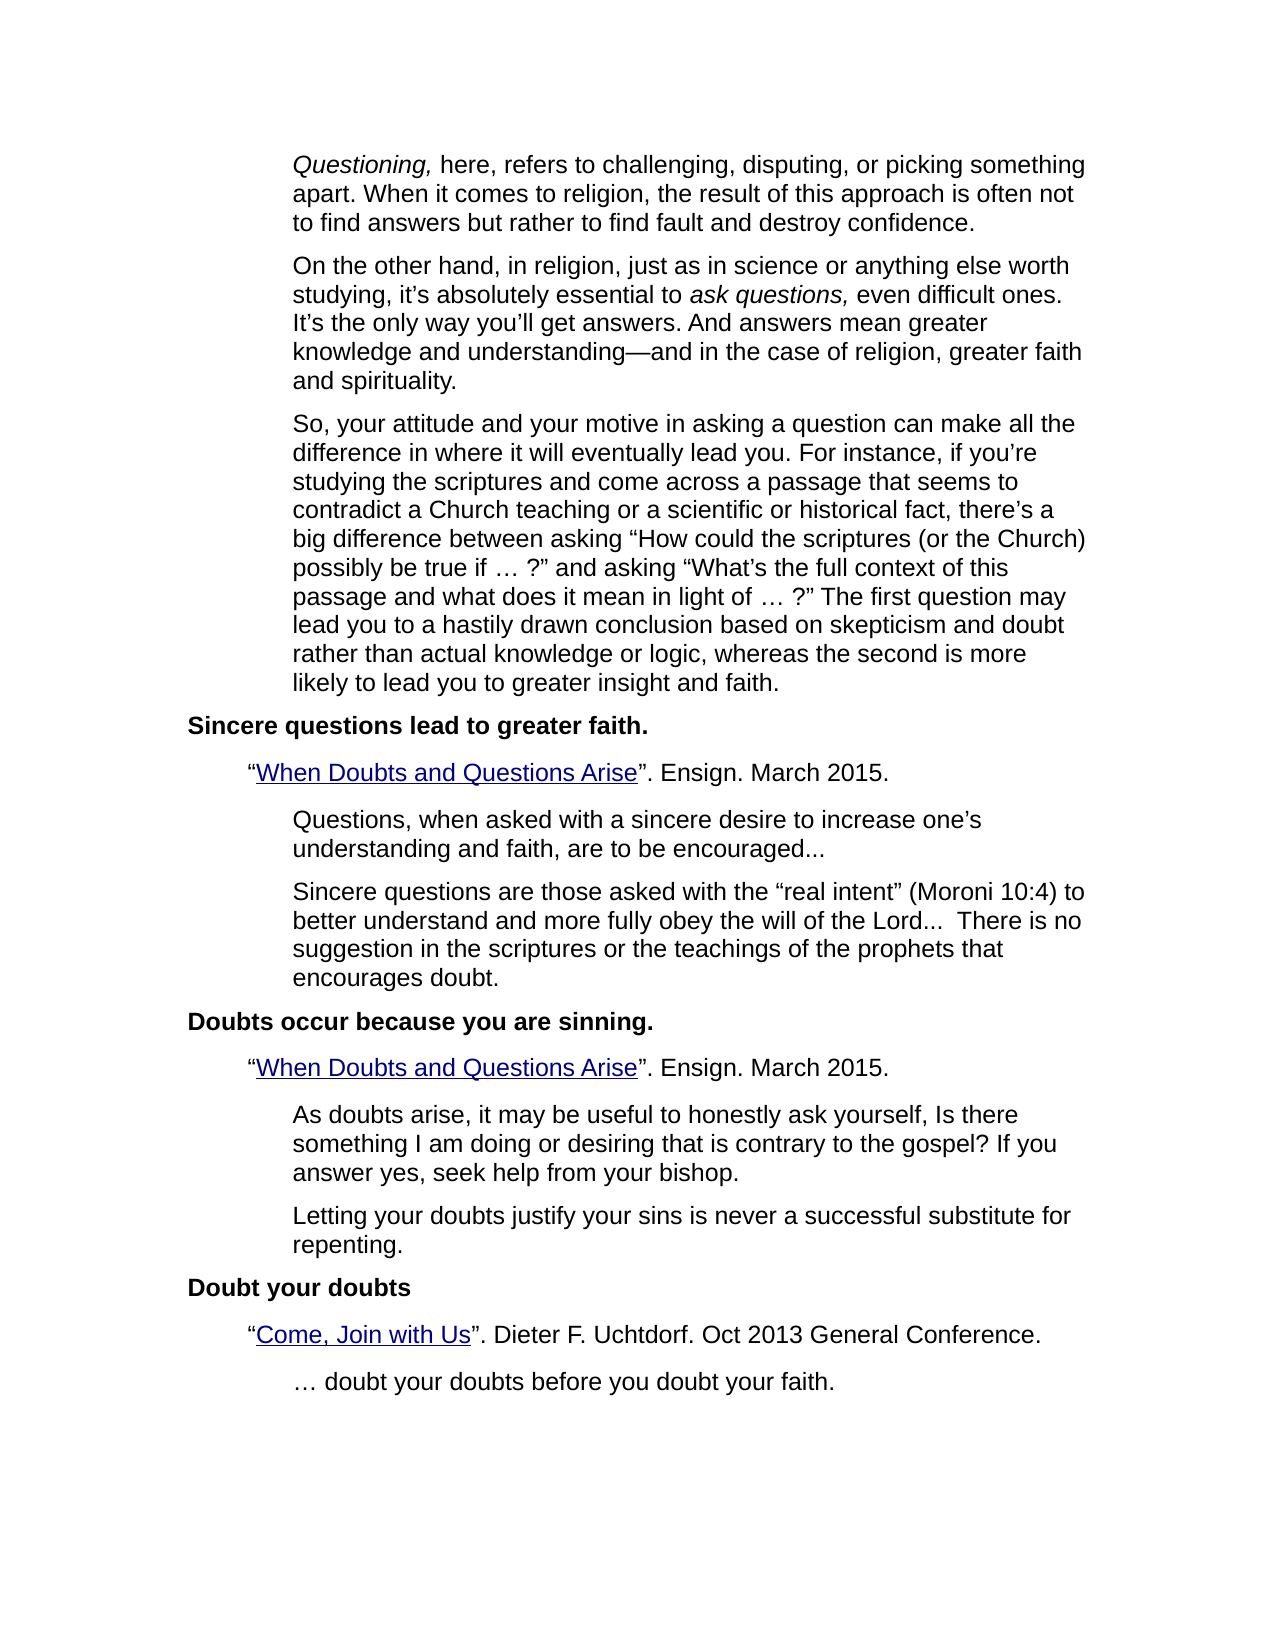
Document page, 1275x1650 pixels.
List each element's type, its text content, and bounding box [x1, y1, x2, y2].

text Sincere questions are those asked with the “real intent” (Moroni 10:4) to better understand and more fully obey the will of the Lord... There is no suggestion in the scriptures or the teachings of the prophets that encourages doubt. [292, 877, 1087, 992]
text … doubt your doubts before you doubt your faith. [292, 1366, 1087, 1395]
text As doubts arise, it may be useful to honestly ask yourself, Is there something I am doing or desiring that is contrary to the gospel? If you answer yes, seek help from your bishop. [292, 1100, 1087, 1186]
text Questions, when asked with a sincere desire to increase one’s understanding and faith, are to be encouraged... [292, 805, 1087, 862]
text “Come, Join with Us”. Dieter F. Uchtdorf. Oct 2013 General Conference. [247, 1320, 1087, 1348]
text Sincere questions lead to greater faith. [187, 711, 1087, 740]
text Doubt your doubts [187, 1273, 1087, 1302]
text “When Doubts and Questions Arise”. Ensign. March 2015. [247, 758, 1087, 787]
text On the other hand, in religion, just as in science or anything else worth studying, it’s absolutely essential to ask questions, even difficult ones. It’s the only way you’ll get answers. And answers mean greater knowledge and understanding—and in the case of religion, greater faith and spirituality. [292, 251, 1087, 394]
text So, your attitude and your motive in asking a question can make all the difference in where it will eventually lead you. For instance, if you’re studying the scriptures and come across a passage that seems to contradict a Church teaching or a scientific or historical fact, there’s a big difference between asking “How could the scriptures (or the Church) possibly be true if … ?” and asking “What’s the full context of this passage and what does it mean in light of … ?” The first question may lead you to a hastily drawn conclusion based on skepticism and doubt rather than actual knowledge or logic, whereas the second is more likely to lead you to greater insight and faith. [292, 409, 1087, 697]
text “When Doubts and Questions Arise”. Ensign. March 2015. [247, 1053, 1087, 1082]
text Doubts occur because you are sinning. [187, 1006, 1087, 1035]
text Letting your doubts justify your sins is never a successful substitute for repenting. [292, 1201, 1087, 1258]
text Questioning, here, refers to challenging, disputing, or picking something apart. When it comes to religion, the result of this approach is often not to find answers but rather to find fault and destroy confidence. [292, 150, 1087, 236]
